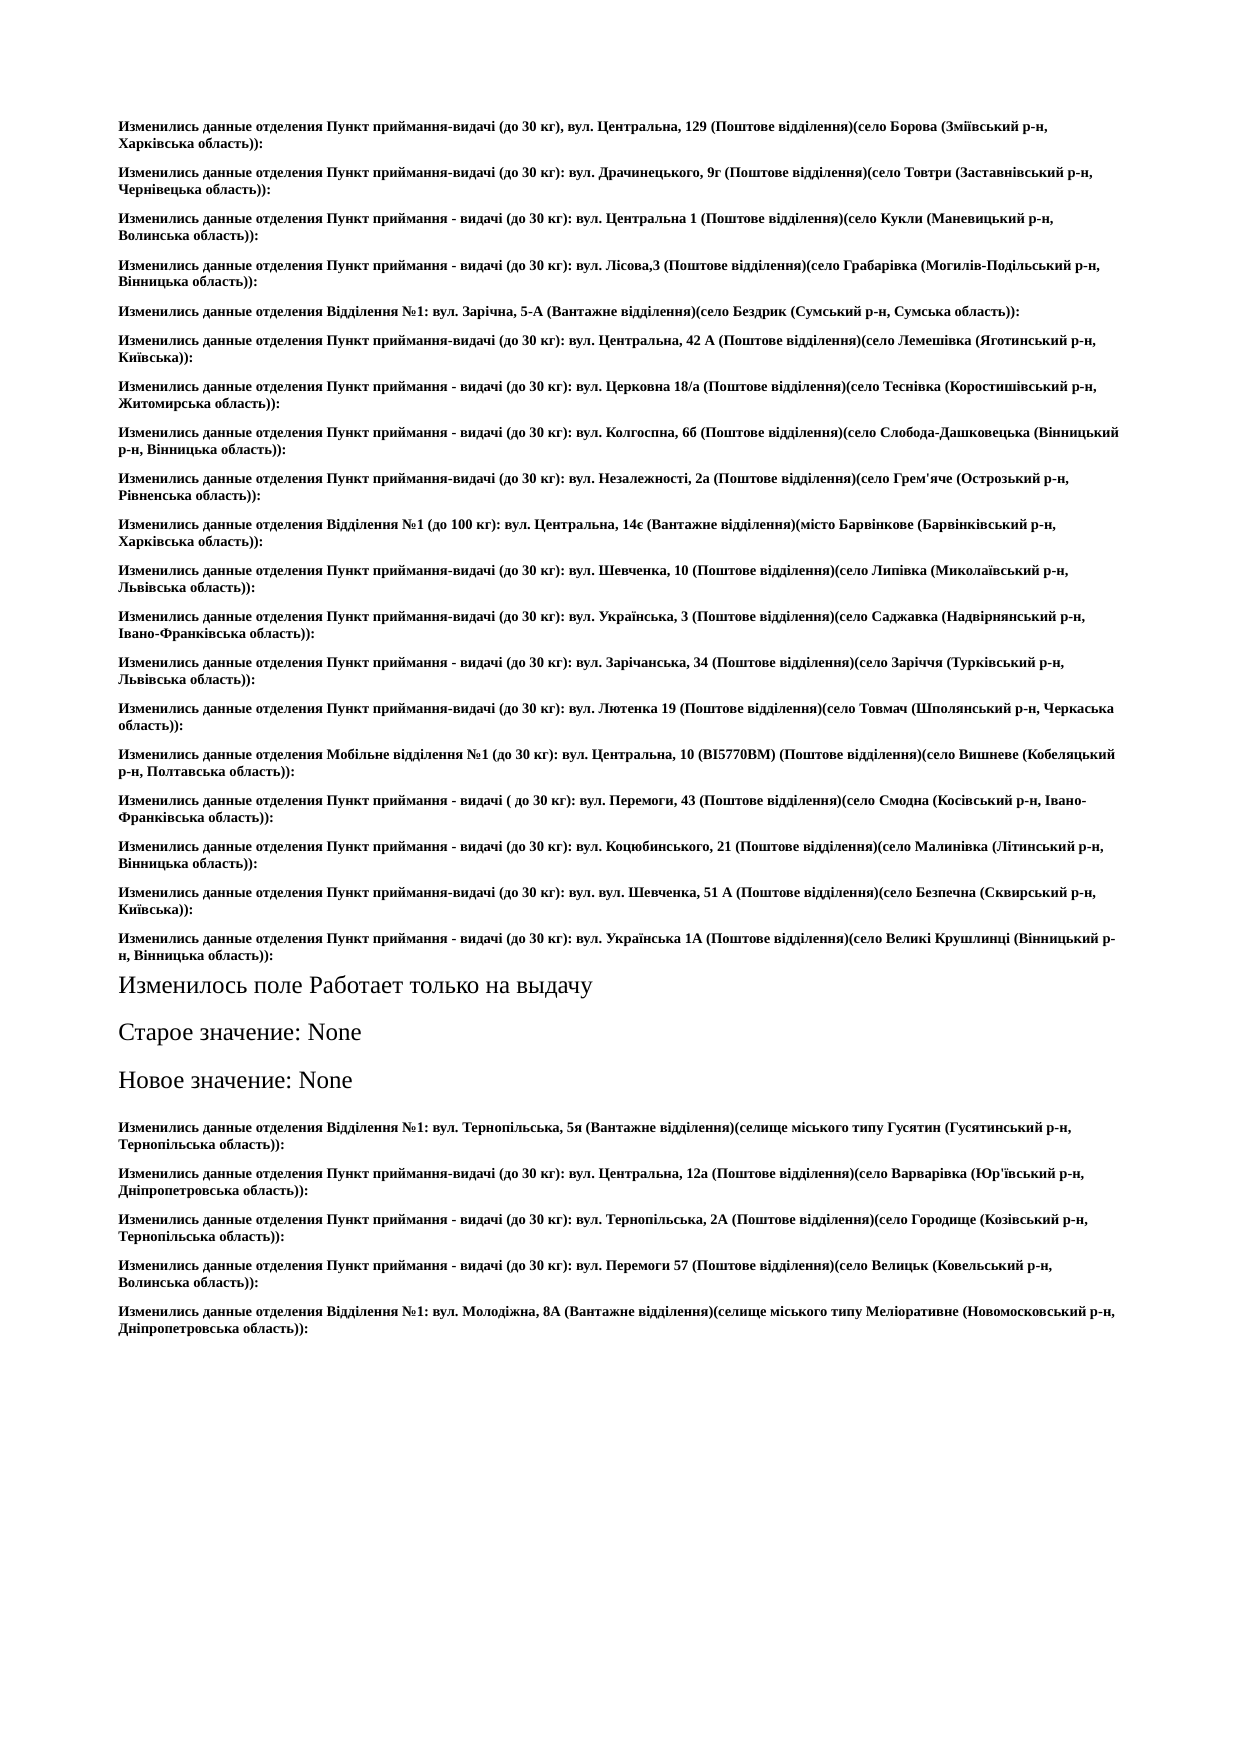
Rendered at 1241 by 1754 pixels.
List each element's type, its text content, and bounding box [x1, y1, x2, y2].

text Старое значение: None [118, 1017, 1122, 1046]
subtitle Изменились данные отделения Пункт приймання - видачі (до 30 кг): вул. Церковна 18/а (Поштове відділення)(село Теснівка (Коростишівський р-н, Житомирська область)): [118, 378, 1122, 411]
subtitle Изменились данные отделения Пункт приймання-видачі (до 30 кг): вул. Центральна, 42 А (Поштове відділення)(село Лемешівка (Яготинський р-н, Київська)): [118, 332, 1122, 365]
subtitle Изменились данные отделения Відділення №1: вул. Зарічна, 5-А (Вантажне відділення)(село Бездрик (Сумський р-н, Сумська область)): [118, 302, 1122, 319]
text Новое значение: None [118, 1065, 1122, 1094]
subtitle Изменились данные отделения Пункт приймання-видачі (до 30 кг): вул. вул. Шевченка, 51 А (Поштове відділення)(село Безпечна (Сквирський р-н, Київська)): [118, 884, 1122, 918]
subtitle Изменились данные отделения Мобільне відділення №1 (до 30 кг): вул. Центральна, 10 (ВІ5770ВМ) (Поштове відділення)(село Вишневе (Кобеляцький р-н, Полтавська область)): [118, 746, 1122, 779]
subtitle Изменились данные отделения Пункт приймання - видачі (до 30 кг): вул. Зарічанська, 34 (Поштове відділення)(село Заріччя (Турківський р-н, Львівська область)): [118, 654, 1122, 687]
subtitle Изменились данные отделения Відділення №1 (до 100 кг): вул. Центральна, 14є (Вантажне відділення)(місто Барвінкове (Барвінківський р-н, Харківська область)): [118, 516, 1122, 549]
subtitle Изменились данные отделения Пункт приймання-видачі (до 30 кг): вул. Шевченка, 10 (Поштове відділення)(село Липівка (Миколаївський р-н, Львівська область)): [118, 562, 1122, 595]
subtitle Изменились данные отделения Пункт приймання - видачі ( до 30 кг): вул. Перемоги, 43 (Поштове відділення)(село Смодна (Косівський р-н, Івано-Франківська область)): [118, 792, 1122, 826]
subtitle Изменились данные отделения Пункт приймання - видачі (до 30 кг): вул. Центральна 1 (Поштове відділення)(село Кукли (Маневицький р-н, Волинська область)): [118, 210, 1122, 244]
subtitle Изменились данные отделения Пункт приймання-видачі (до 30 кг): вул. Українська, 3 (Поштове відділення)(село Саджавка (Надвірнянський р-н, Івано-Франківська область)): [118, 608, 1122, 641]
subtitle Изменились данные отделения Пункт приймання - видачі (до 30 кг): вул. Коцюбинського, 21 (Поштове відділення)(село Малинівка (Літинський р-н, Вінницька область)): [118, 838, 1122, 872]
subtitle Изменились данные отделения Пункт приймання - видачі (до 30 кг): вул. Лісова,3 (Поштове відділення)(село Грабарівка (Могилів-Подільський р-н, Вінницька область)): [118, 256, 1122, 290]
text Изменилось поле Работает только на выдачу [118, 970, 1122, 999]
subtitle Изменились данные отделения Пункт приймання - видачі (до 30 кг): вул. Колгоспна, 6б (Поштове відділення)(село Слобода-Дашковецька (Вінницький р-н, Вінницька область)): [118, 424, 1122, 457]
subtitle Изменились данные отделения Відділення №1: вул. Тернопільська, 5я (Вантажне відділення)(селище міського типу Гусятин (Гусятинський р-н, Тернопільська область)): [118, 1119, 1122, 1152]
subtitle Изменились данные отделения Пункт приймання - видачі (до 30 кг): вул. Тернопільська, 2А (Поштове відділення)(село Городище (Козівський р-н, Тернопільська область)): [118, 1211, 1122, 1244]
subtitle Изменились данные отделения Пункт приймання-видачі (до 30 кг): вул. Центральна, 12а (Поштове відділення)(село Варварівка (Юр'ївський р-н, Дніпропетровська область)): [118, 1165, 1122, 1198]
subtitle Изменились данные отделения Пункт приймання-видачі (до 30 кг): вул. Драчинецького, 9г (Поштове відділення)(село Товтри (Заставнівський р-н, Чернівецька область)): [118, 164, 1122, 198]
subtitle Изменились данные отделения Пункт приймання - видачі (до 30 кг): вул. Українська 1А (Поштове відділення)(село Великі Крушлинці (Вінницький р-н, Вінницька область)): [118, 930, 1122, 964]
subtitle Изменились данные отделения Пункт приймання - видачі (до 30 кг): вул. Перемоги 57 (Поштове відділення)(село Велицьк (Ковельський р-н, Волинська область)): [118, 1257, 1122, 1291]
subtitle Изменились данные отделения Відділення №1: вул. Молодіжна, 8А (Вантажне відділення)(селище міського типу Меліоративне (Новомосковський р-н, Дніпропетровська область)): [118, 1303, 1122, 1337]
subtitle Изменились данные отделения Пункт приймання-видачі (до 30 кг): вул. Лютенка 19 (Поштове відділення)(село Товмач (Шполянський р-н, Черкаська область)): [118, 700, 1122, 733]
subtitle Изменились данные отделения Пункт приймання-видачі (до 30 кг): вул. Незалежності, 2а (Поштове відділення)(село Грем'яче (Острозький р-н, Рівненська область)): [118, 470, 1122, 503]
subtitle Изменились данные отделения Пункт приймання-видачі (до 30 кг), вул. Центральна, 129 (Поштове відділення)(село Борова (Зміївський р-н, Харківська область)): [118, 118, 1122, 152]
